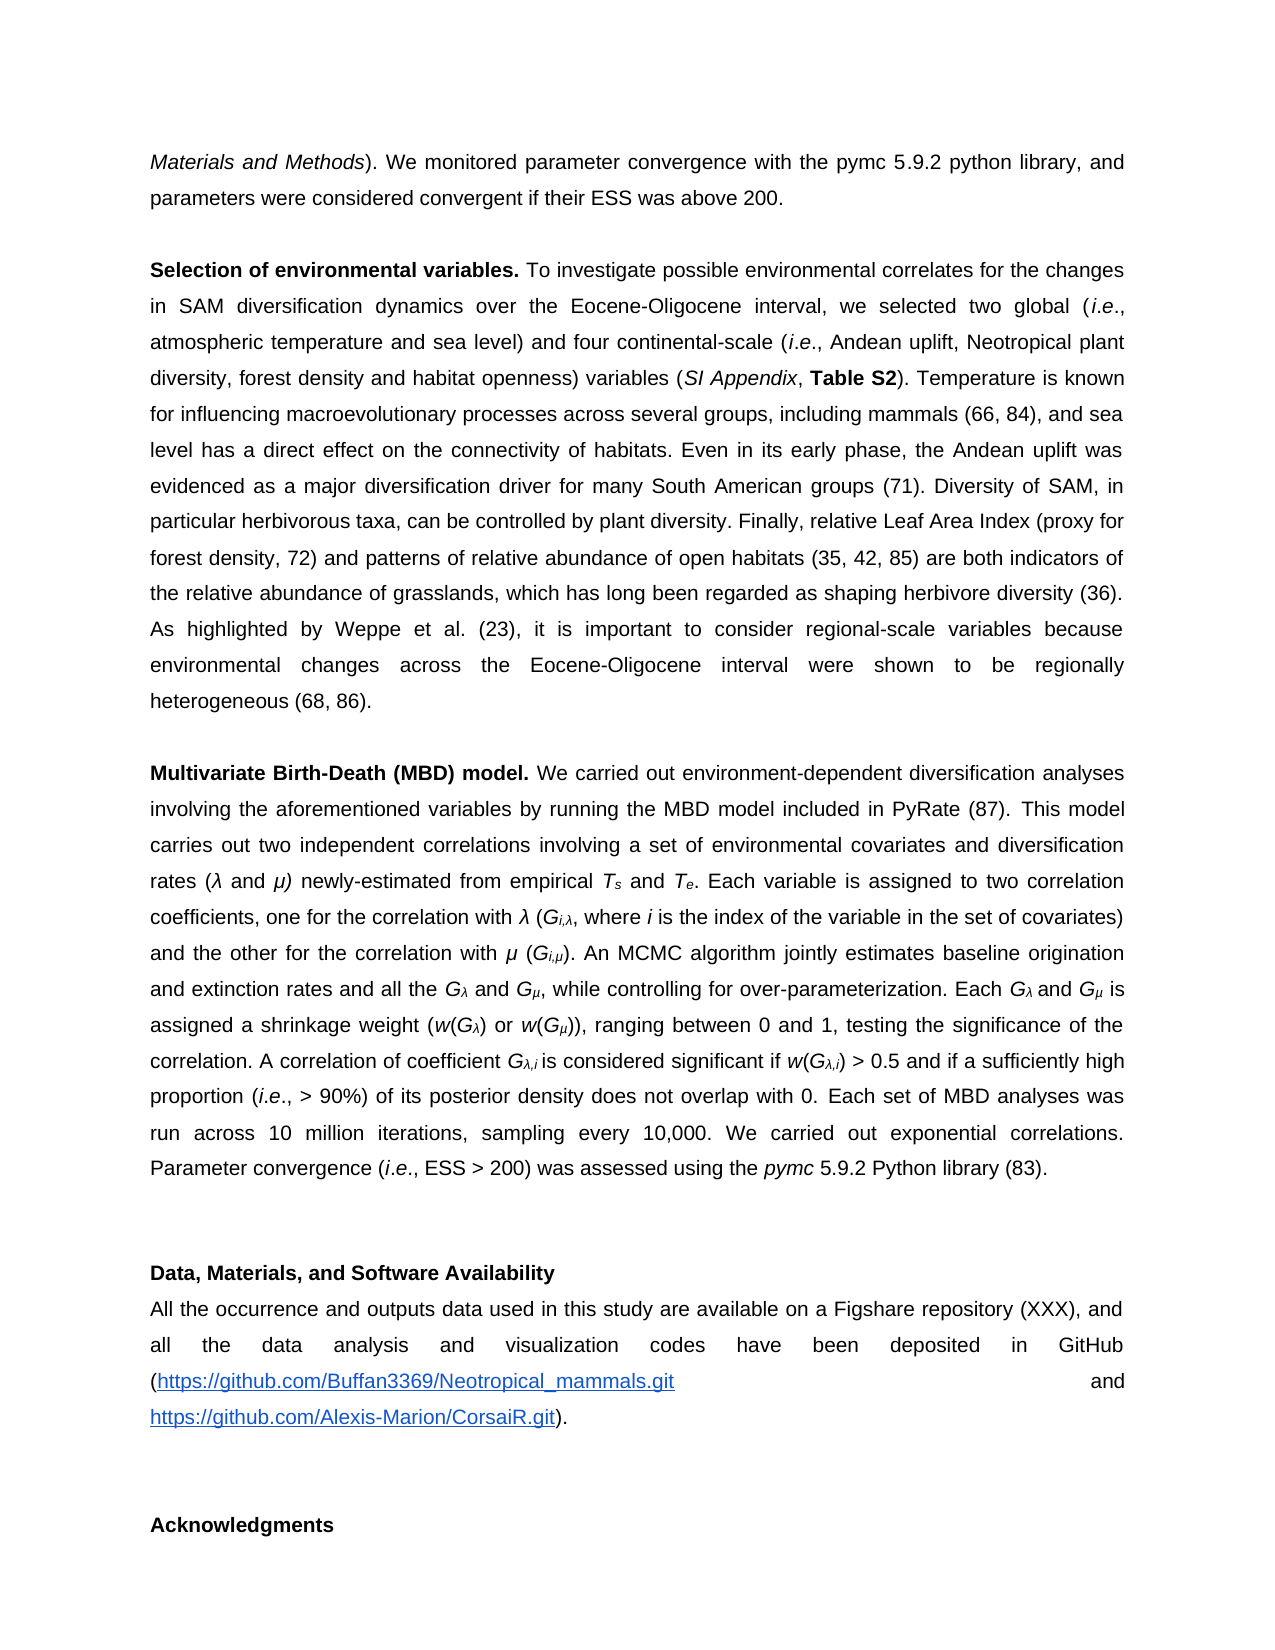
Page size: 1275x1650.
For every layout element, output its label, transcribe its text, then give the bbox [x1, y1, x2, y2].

text Data, Materials, and Software Availability [150, 1261, 1125, 1285]
text Materials and Methods). We monitored parameter convergence with the pymc 5.9.2 python library, and parameters were considered convergent if their ESS was above 200. [150, 150, 1125, 210]
text Selection of environmental variables. To investigate possible environmental correlates for the changes in SAM diversification dynamics over the Eocene-Oligocene interval, we selected two global (i.e., atmospheric temperature and sea level) and four continental-scale (i.e., Andean uplift, Neotropical plant diversity, forest density and habitat openness) variables (SI Appendix, Table S2). Temperature is known for influencing macroevolutionary processes across several groups, including mammals (66, 84), and sea level has a direct effect on the connectivity of habitats. Even in its early phase, the Andean uplift was evidenced as a major diversification driver for many South American groups (71). Diversity of SAM, in particular herbivorous taxa, can be controlled by plant diversity. Finally, relative Leaf Area Index (proxy for forest density, 72) and patterns of relative abundance of open habitats (35, 42, 85) are both indicators of the relative abundance of grasslands, which has long been regarded as shaping herbivore diversity (36). As highlighted by Weppe et al. (23), it is important to consider regional-scale variables because environmental changes across the Eocene-Oligocene interval were shown to be regionally heterogeneous (68, 86). [150, 258, 1125, 713]
text All the occurrence and outputs data used in this study are available on a Figshare repository (XXX), and all the data analysis and visualization codes have been deposited in GitHub (https://github.com/Buffan3369/Neotropical_mammals.git and https://github.com/Alexis-Marion/CorsaiR.git). [150, 1297, 1125, 1428]
text Multivariate Birth-Death (MBD) model. We carried out environment-dependent diversification analyses involving the aforementioned variables by running the MBD model included in PyRate (87). This model carries out two independent correlations involving a set of environmental covariates and diversification rates (λ and μ) newly-estimated from empirical Ts and Te. Each variable is assigned to two correlation coefficients, one for the correlation with λ (Gi,λ, where i is the index of the variable in the set of covariates) and the other for the correlation with μ (Gi,μ). An MCMC algorithm jointly estimates baseline origination and extinction rates and all the Gλ and Gµ, while controlling for over-parameterization. Each Gλ and Gµ is assigned a shrinkage weight (w(Gλ) or w(Gµ)), ranging between 0 and 1, testing the significance of the correlation. A correlation of coefficient Gλ,i is considered significant if w(Gλ,i) > 0.5 and if a sufficiently high proportion (i.e., > 90%) of its posterior density does not overlap with 0. Each set of MBD analyses was run across 10 million iterations, sampling every 10,000. We carried out exponential correlations. Parameter convergence (i.e., ESS > 200) was assessed using the pymc 5.9.2 Python library (83). [150, 761, 1125, 1180]
text Acknowledgments [150, 1512, 1125, 1536]
